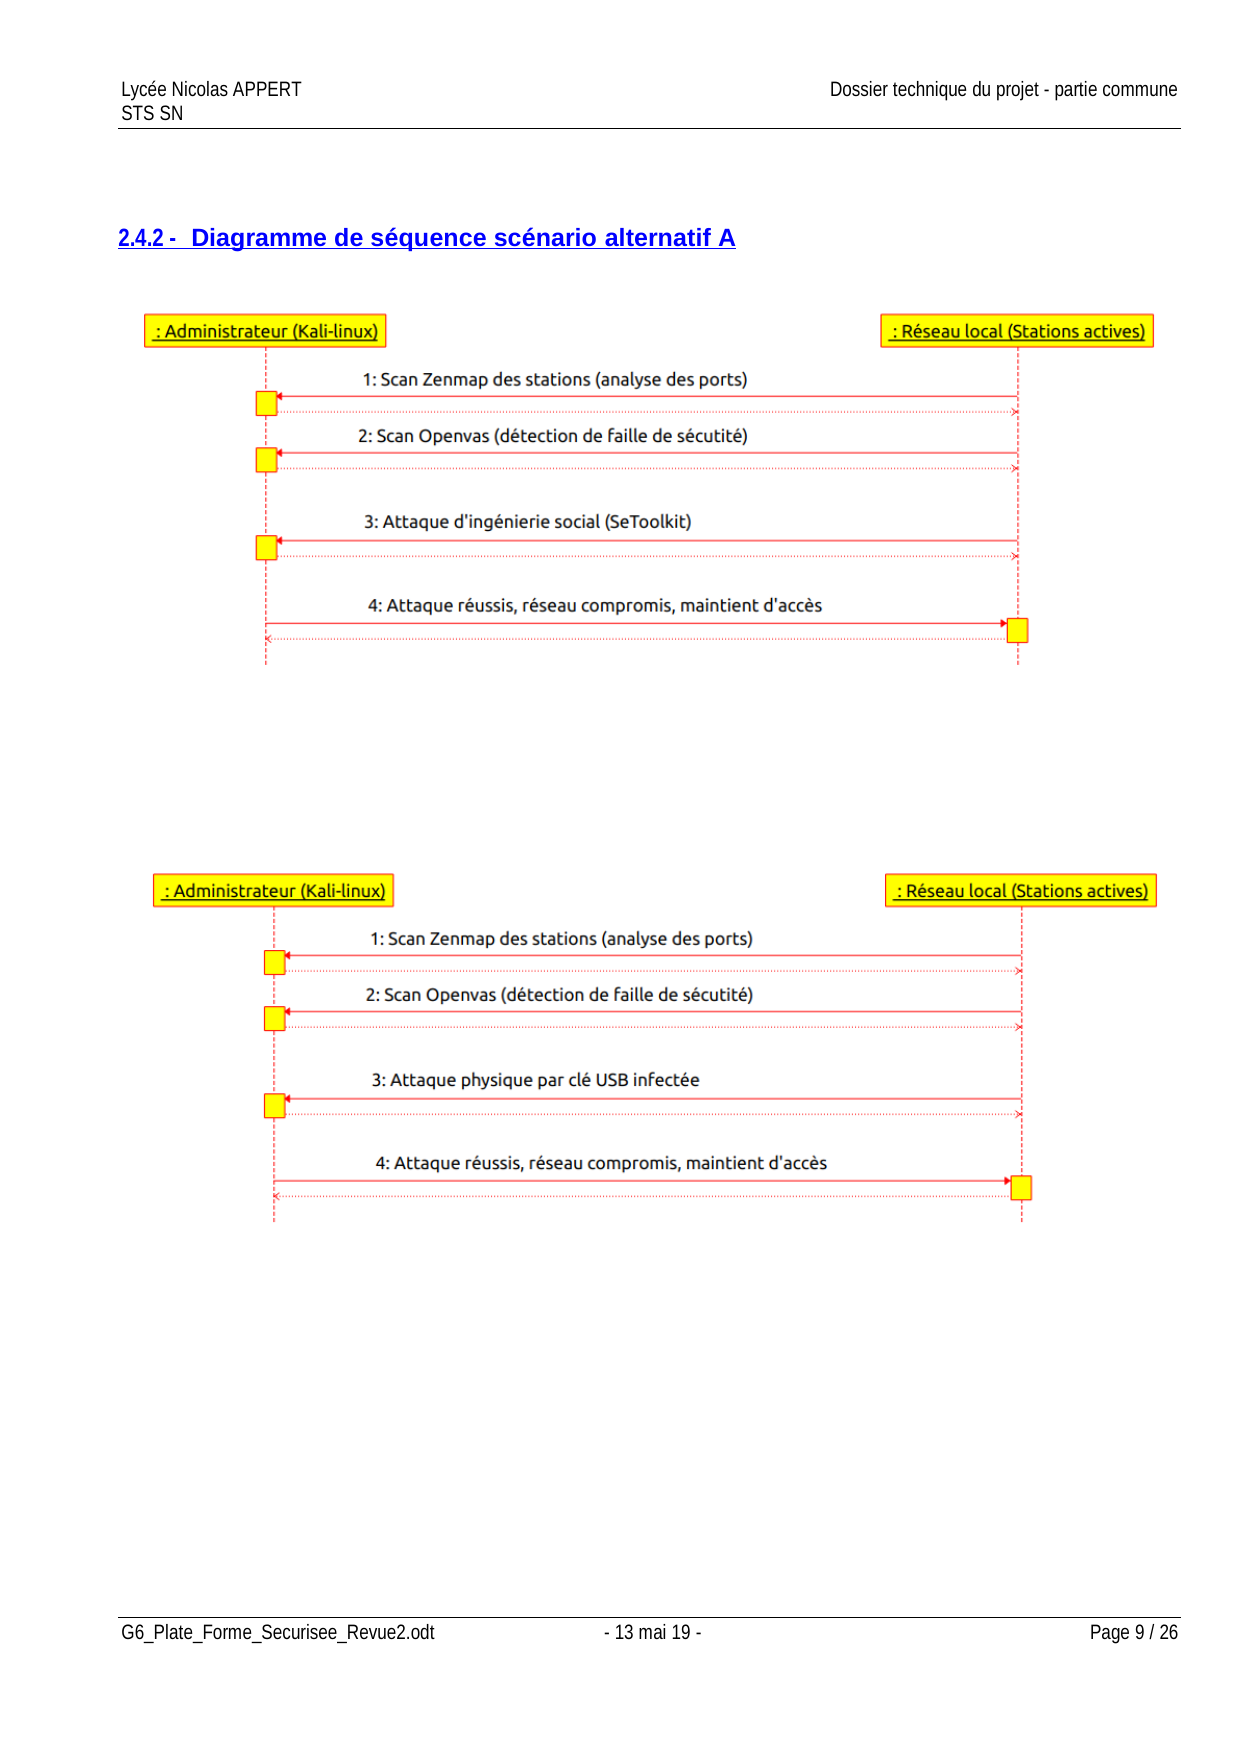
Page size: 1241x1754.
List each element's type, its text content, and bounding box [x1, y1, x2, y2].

subtitle Diagramme de séquence scénario alternatif A [118, 223, 1181, 252]
picture [126, 841, 1190, 1273]
picture [118, 281, 1182, 712]
